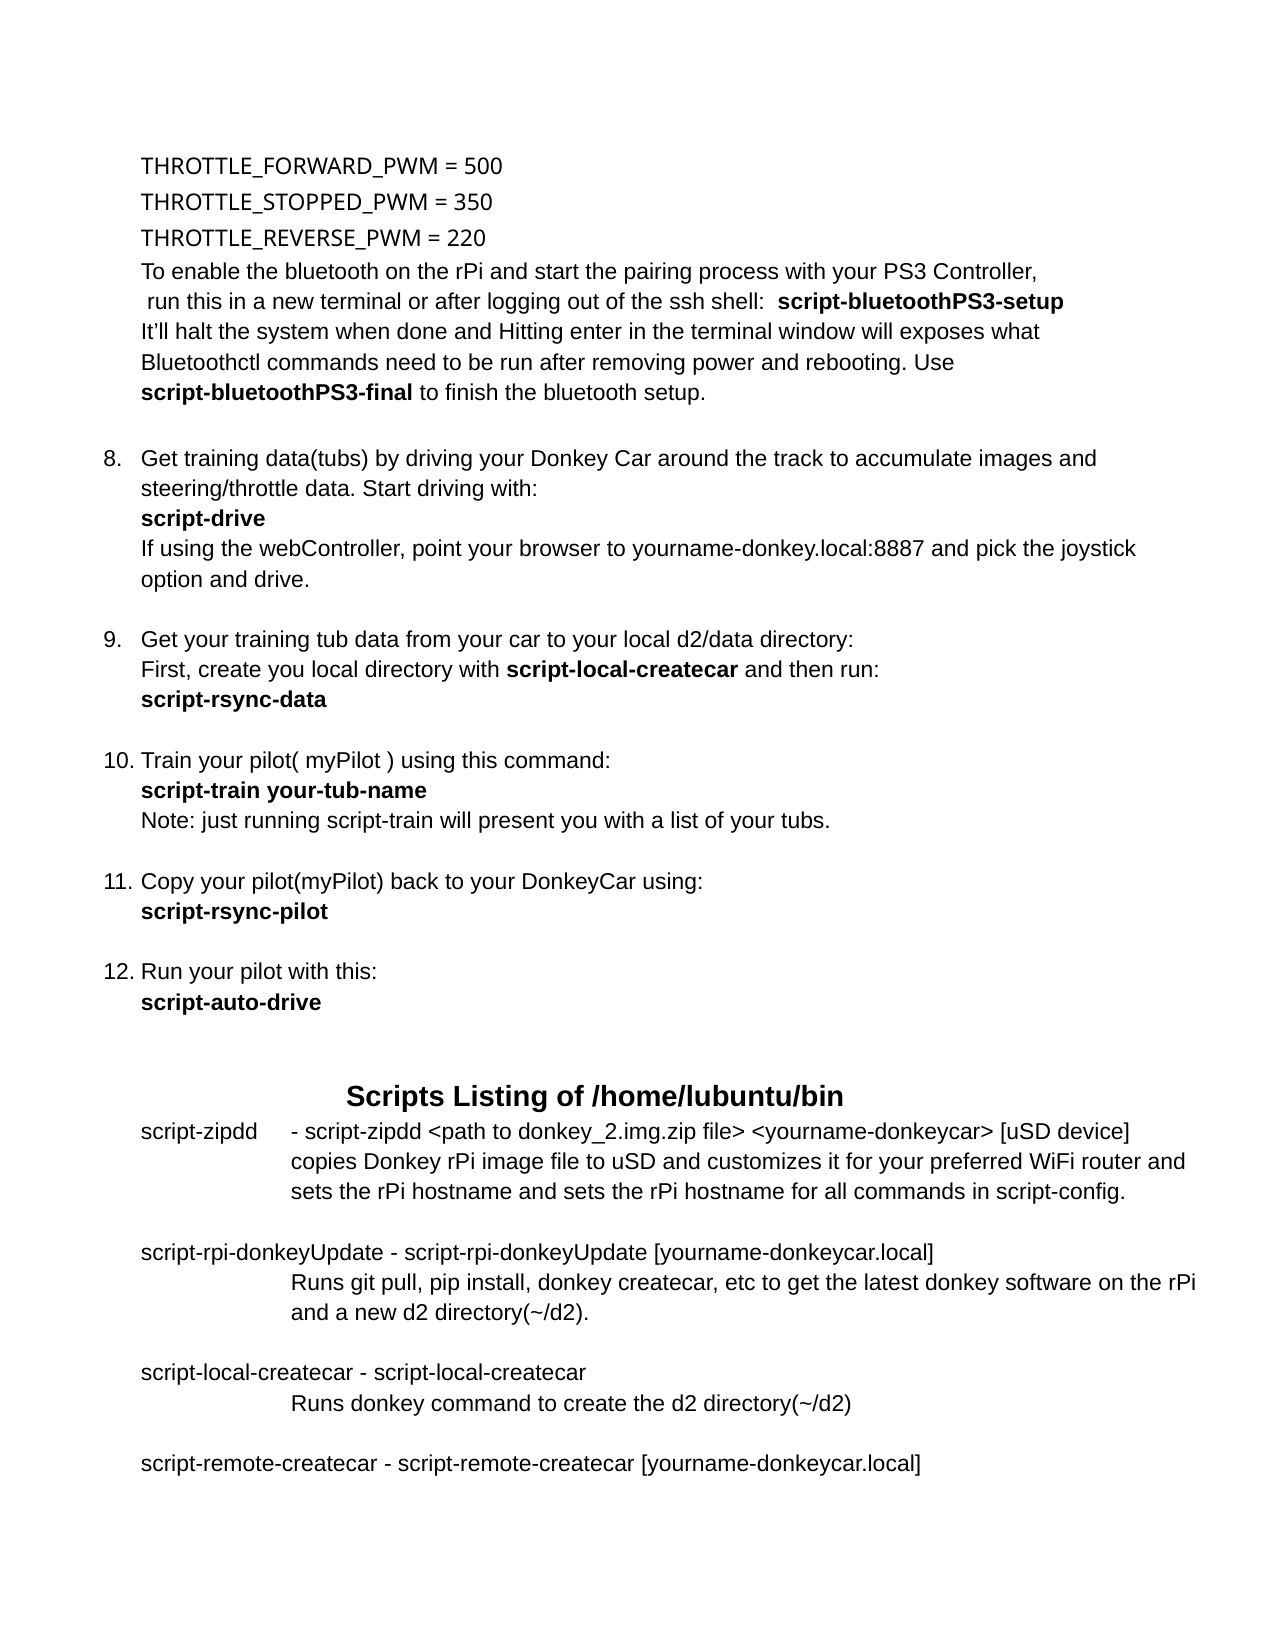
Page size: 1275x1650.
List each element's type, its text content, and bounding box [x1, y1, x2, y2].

text run this in a new terminal or after logging out of the ssh shell: script-bluetoothPS3-setup [66, 288, 1200, 314]
text script-rsync-pilot [141, 898, 1200, 924]
text script-remote-createcar - script-remote-createcar [yourname-donkeycar.local] [141, 1450, 1200, 1476]
text script-train your-tub-name [141, 777, 1200, 803]
text Runs git pull, pip install, donkey createcar, etc to get the latest donkey software on the rPi and a new d2 directory(~/d2). [291, 1269, 1200, 1325]
text script-drive [141, 505, 1200, 532]
list Get training data(tubs) by driving your Donkey Car around the track to accumulate images and steering/throttle data. Start driving with: [103, 445, 1200, 501]
list Copy your pilot(myPilot) back to your DonkeyCar using: [103, 868, 1200, 894]
text It’ll halt the system when done and Hitting enter in the terminal window will exposes what [66, 318, 1200, 344]
text copies Donkey rPi image file to uSD and customizes it for your preferred WiFi router and sets the rPi hostname and sets the rPi hostname for all commands in script-config. [291, 1148, 1200, 1204]
list Train your pilot( myPilot ) using this command: [103, 747, 1200, 773]
text script-zipdd - script-zipdd <path to donkey_2.img.zip file> <yourname-donkeycar> [uSD device] [141, 1118, 1200, 1144]
text If using the webController, point your browser to yourname-donkey.local:8887 and pick the joystick option and drive. [141, 535, 1200, 592]
text script-auto-drive [141, 988, 1200, 1015]
text THROTTLE_FORWARD_PWM = 500 [141, 150, 1200, 181]
text To enable the bluetooth on the rPi and start the pairing process with your PS3 Controller, [66, 258, 1200, 284]
list Get your training tub data from your car to your local d2/data directory: [103, 626, 1200, 652]
text Scripts Listing of /home/lubuntu/bin [0, 1079, 1200, 1113]
text script-local-createcar - script-local-createcar [141, 1359, 1200, 1386]
text THROTTLE_STOPPED_PWM = 350 [141, 186, 1200, 217]
text Note: just running script-train will present you with a list of your tubs. [141, 807, 1200, 834]
text Bluetoothctl commands need to be run after removing power and rebooting. Use [66, 348, 1200, 375]
text script-rsync-data [141, 686, 1200, 713]
text First, create you local directory with script-local-createcar and then run: [66, 656, 1200, 683]
text script-bluetoothPS3-final to finish the bluetooth setup. [66, 379, 1200, 405]
text script-rpi-donkeyUpdate - script-rpi-donkeyUpdate [yourname-donkeycar.local] [141, 1238, 1200, 1265]
text Runs donkey command to create the d2 directory(~/d2) [291, 1389, 1200, 1416]
text THROTTLE_REVERSE_PWM = 220 [141, 222, 1200, 253]
list Run your pilot with this: [103, 958, 1200, 985]
